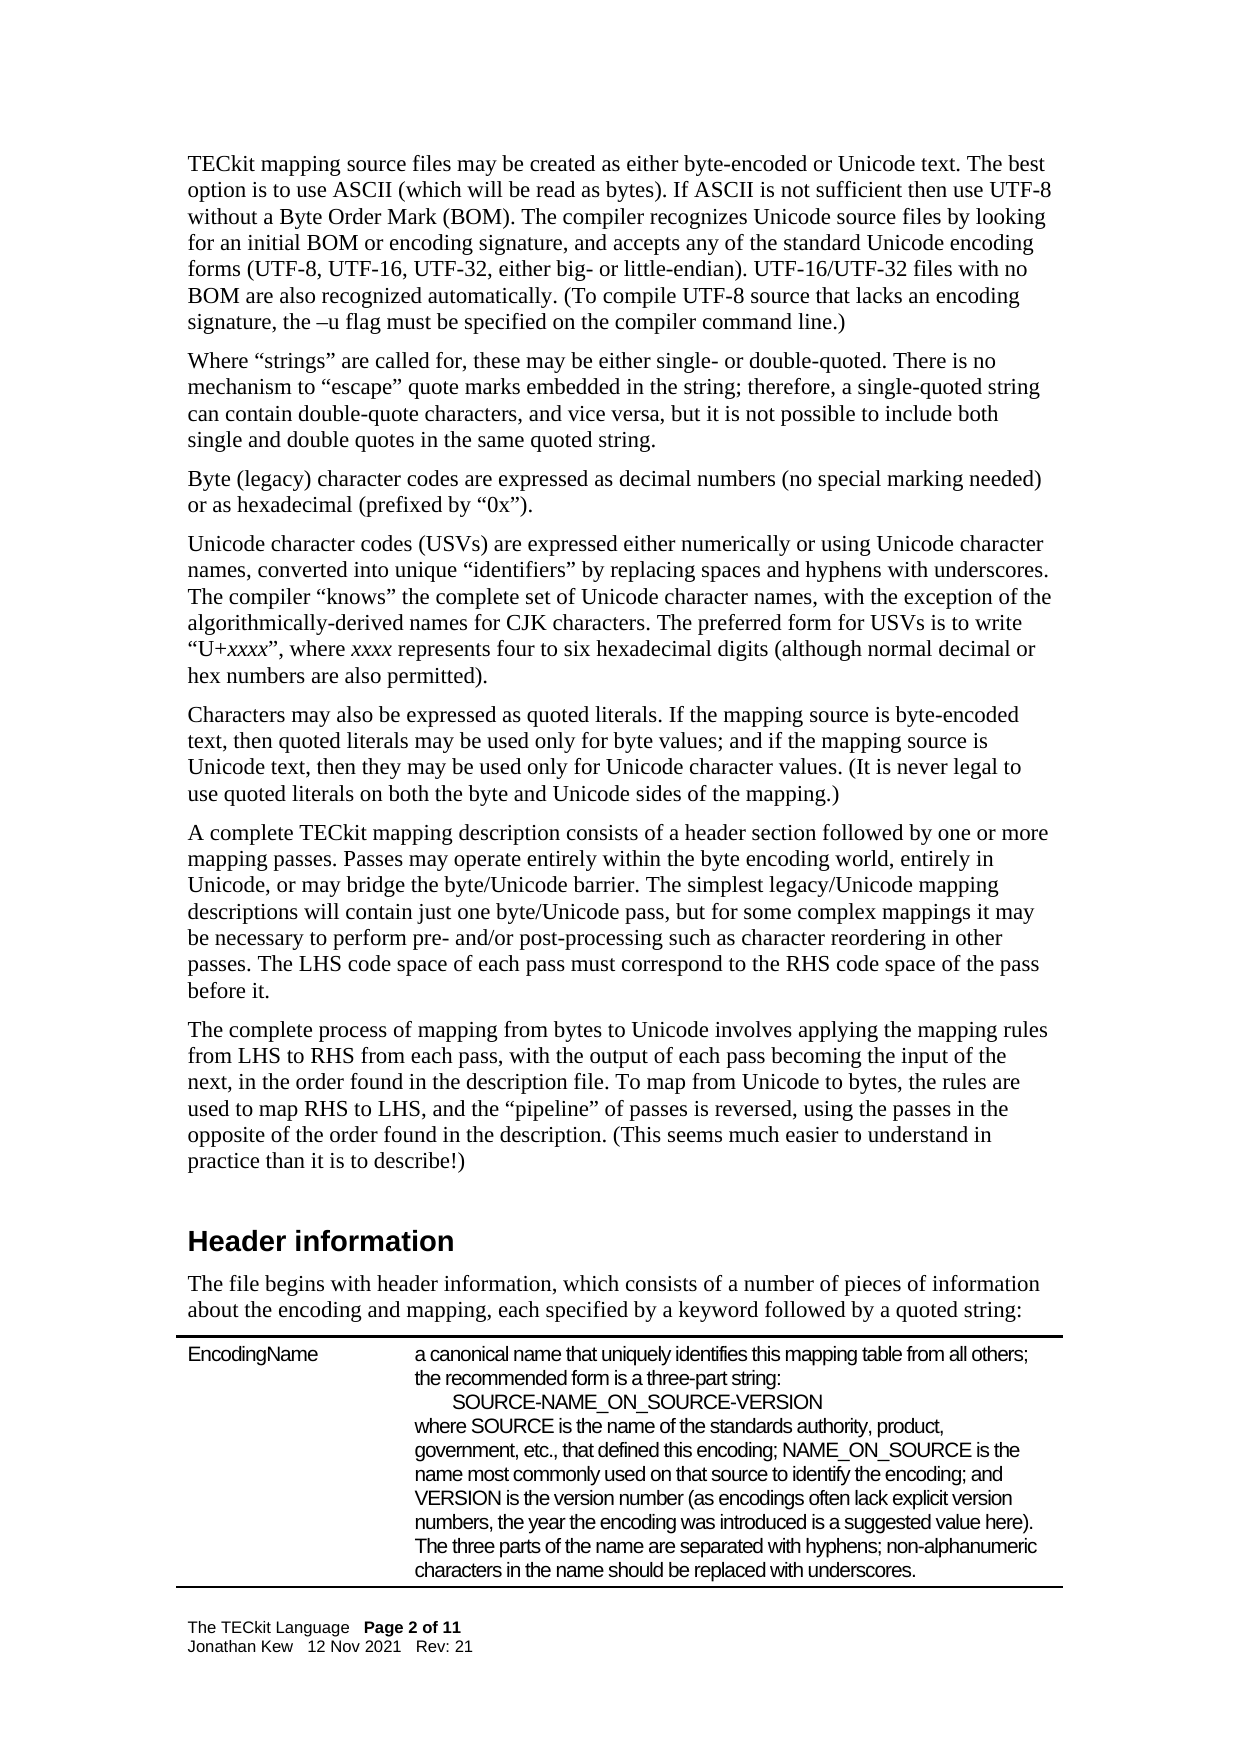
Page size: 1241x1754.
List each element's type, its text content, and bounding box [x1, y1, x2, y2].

text Where “strings” are called for, these may be either single- or double-quoted. There is no mechanism to “escape” quote marks embedded in the string; therefore, a single-quoted string can contain double-quote characters, and vice versa, but it is not possible to include both single and double quotes in the same quoted string. [187, 347, 1053, 452]
text The complete process of mapping from bytes to Unicode involves applying the mapping rules from LHS to RHS from each pass, with the output of each pass becoming the input of the next, in the order found in the description file. To map from Unicode to bytes, the rules are used to map RHS to LHS, and the “pipeline” of passes is reversed, using the passes in the opposite of the order found in the description. (This seems much easier to understand in practice than it is to describe!) [187, 1016, 1053, 1174]
text The file begins with header information, which consists of a number of pieces of information about the encoding and mapping, each specified by a keyword followed by a quoted string: [187, 1270, 1053, 1322]
text Unicode character codes (USVs) are expressed either numerically or using Unicode character names, converted into unique “identifiers” by replacing spaces and hyphens with underscores. The compiler “knows” the complete set of Unicode character names, with the exception of the algorithmically-derived names for CJK characters. The preferred form for USVs is to write “U+xxxx”, where xxxx represents four to six hexadecimal digits (although normal decimal or hex numbers are also permitted). [187, 530, 1053, 688]
table_header a canonical name that uniquely identifies this mapping table from all others; the recommended form is a three-part string: SOURCE-NAME_ON_SOURCE-VERSION where SOURCE is the name of the standards authority, product, government, etc., that defined this encoding; NAME_ON_SOURCE is the name most commonly used on that source to identify the encoding; and VERSION is the version number (as encodings often lack explicit version numbers, the year the encoding was introduced is a suggested value here). The three parts of the name are separated with hyphens; non-alphanumeric characters in the name should be replaced with underscores. [403, 1338, 1063, 1586]
text A complete TECkit mapping description consists of a header section followed by one or more mapping passes. Passes may operate entirely within the byte encoding world, entirely in Unicode, or may bridge the byte/Unicode barrier. The simplest legacy/Unicode mapping descriptions will contain just one byte/Unicode pass, but for some complex mappings it may be necessary to perform pre- and/or post-processing such as character reordering in other passes. The LHS code space of each pass must correspond to the RHS code space of the pass before it. [187, 819, 1053, 1003]
text TECkit mapping source files may be created as either byte-encoded or Unicode text. The best option is to use ASCII (which will be read as bytes). If ASCII is not sufficient then use UTF-8 without a Byte Order Mark (BOM). The compiler recognizes Unicode source files by looking for an initial BOM or encoding signature, and accepts any of the standard Unicode encoding forms (UTF-8, UTF-16, UTF-32, either big- or little-endian). UTF-16/UTF-32 files with no BOM are also recognized automatically. (To compile UTF-8 source that lacks an encoding signature, the –u flag must be specified on the compiler command line.) [187, 150, 1053, 334]
text Characters may also be expressed as quoted literals. If the mapping source is byte-encoded text, then quoted literals may be used only for byte values; and if the mapping source is Unicode text, then they may be used only for Unicode character values. (It is never legal to use quoted literals on both the byte and Unicode sides of the mapping.) [187, 701, 1053, 806]
subtitle Header information [187, 1224, 1053, 1257]
table_header EncodingName [176, 1338, 403, 1586]
text Byte (legacy) character codes are expressed as decimal numbers (no special marking needed) or as hexadecimal (prefixed by “0x”). [187, 465, 1053, 518]
